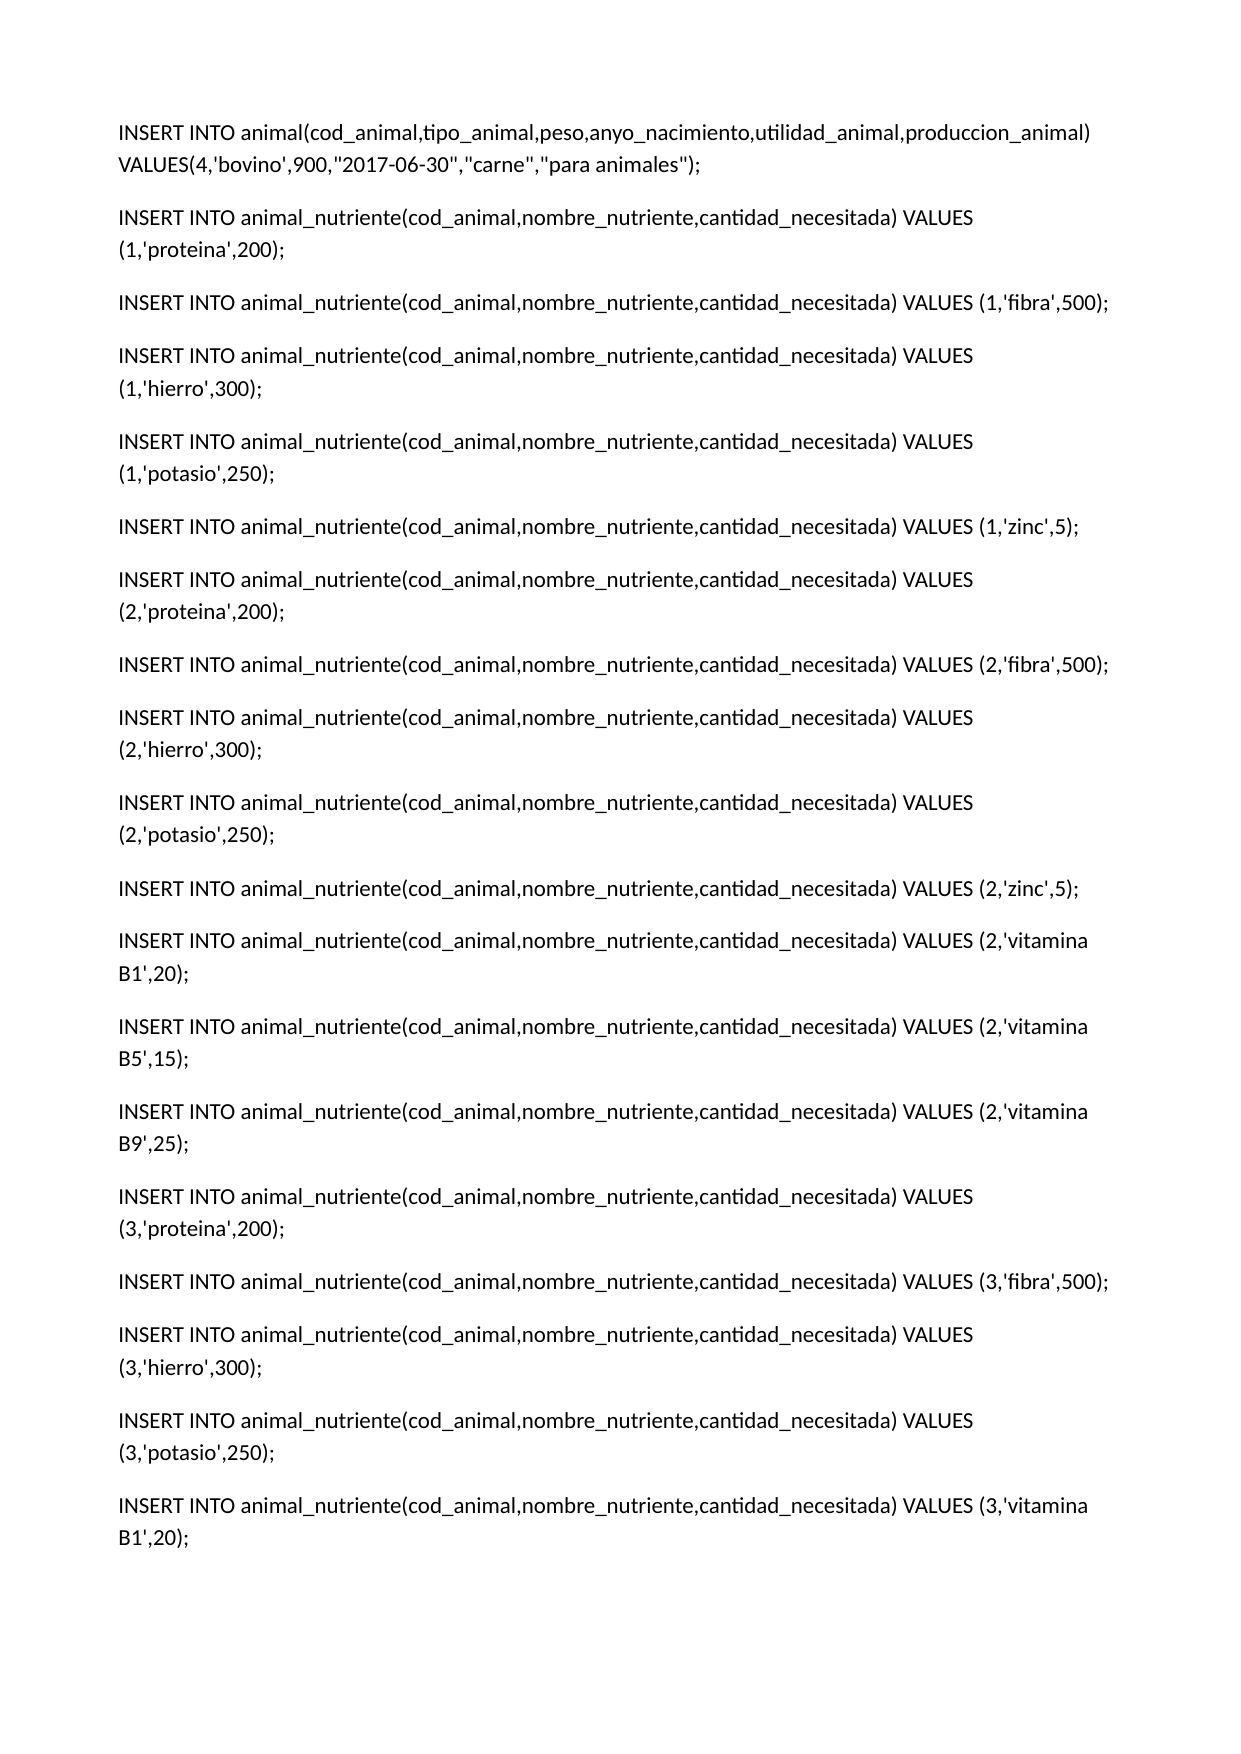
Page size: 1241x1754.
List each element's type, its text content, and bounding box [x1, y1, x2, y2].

text INSERT INTO animal_nutriente(cod_animal,nombre_nutriente,cantidad_necesitada) VALUES (2,'fibra',500); [118, 650, 1122, 678]
text INSERT INTO animal_nutriente(cod_animal,nombre_nutriente,cantidad_necesitada) VALUES (3,'potasio',250); [118, 1406, 1122, 1466]
text INSERT INTO animal_nutriente(cod_animal,nombre_nutriente,cantidad_necesitada) VALUES (3,'hierro',300); [118, 1321, 1122, 1381]
text INSERT INTO animal_nutriente(cod_animal,nombre_nutriente,cantidad_necesitada) VALUES (1,'potasio',250); [118, 427, 1122, 487]
text INSERT INTO animal_nutriente(cod_animal,nombre_nutriente,cantidad_necesitada) VALUES (2,'vitamina B9',25); [118, 1097, 1122, 1157]
text INSERT INTO animal(cod_animal,tipo_animal,peso,anyo_nacimiento,utilidad_animal,produccion_animal) VALUES(4,'bovino',900,"2017-06-30","carne","para animales"); [118, 118, 1122, 178]
text INSERT INTO animal_nutriente(cod_animal,nombre_nutriente,cantidad_necesitada) VALUES (2,'vitamina B1',20); [118, 927, 1122, 987]
text INSERT INTO animal_nutriente(cod_animal,nombre_nutriente,cantidad_necesitada) VALUES (3,'fibra',500); [118, 1267, 1122, 1296]
text INSERT INTO animal_nutriente(cod_animal,nombre_nutriente,cantidad_necesitada) VALUES (1,'proteina',200); [118, 203, 1122, 263]
text INSERT INTO animal_nutriente(cod_animal,nombre_nutriente,cantidad_necesitada) VALUES (1,'hierro',300); [118, 342, 1122, 402]
text INSERT INTO animal_nutriente(cod_animal,nombre_nutriente,cantidad_necesitada) VALUES (1,'zinc',5); [118, 512, 1122, 540]
text INSERT INTO animal_nutriente(cod_animal,nombre_nutriente,cantidad_necesitada) VALUES (2,'hierro',300); [118, 703, 1122, 763]
text INSERT INTO animal_nutriente(cod_animal,nombre_nutriente,cantidad_necesitada) VALUES (2,'potasio',250); [118, 788, 1122, 849]
text INSERT INTO animal_nutriente(cod_animal,nombre_nutriente,cantidad_necesitada) VALUES (2,'proteina',200); [118, 565, 1122, 625]
text INSERT INTO animal_nutriente(cod_animal,nombre_nutriente,cantidad_necesitada) VALUES (1,'fibra',500); [118, 288, 1122, 317]
text INSERT INTO animal_nutriente(cod_animal,nombre_nutriente,cantidad_necesitada) VALUES (2,'vitamina B5',15); [118, 1012, 1122, 1072]
text INSERT INTO animal_nutriente(cod_animal,nombre_nutriente,cantidad_necesitada) VALUES (3,'vitamina B1',20); [118, 1491, 1122, 1551]
text INSERT INTO animal_nutriente(cod_animal,nombre_nutriente,cantidad_necesitada) VALUES (2,'zinc',5); [118, 874, 1122, 902]
text INSERT INTO animal_nutriente(cod_animal,nombre_nutriente,cantidad_necesitada) VALUES (3,'proteina',200); [118, 1182, 1122, 1242]
